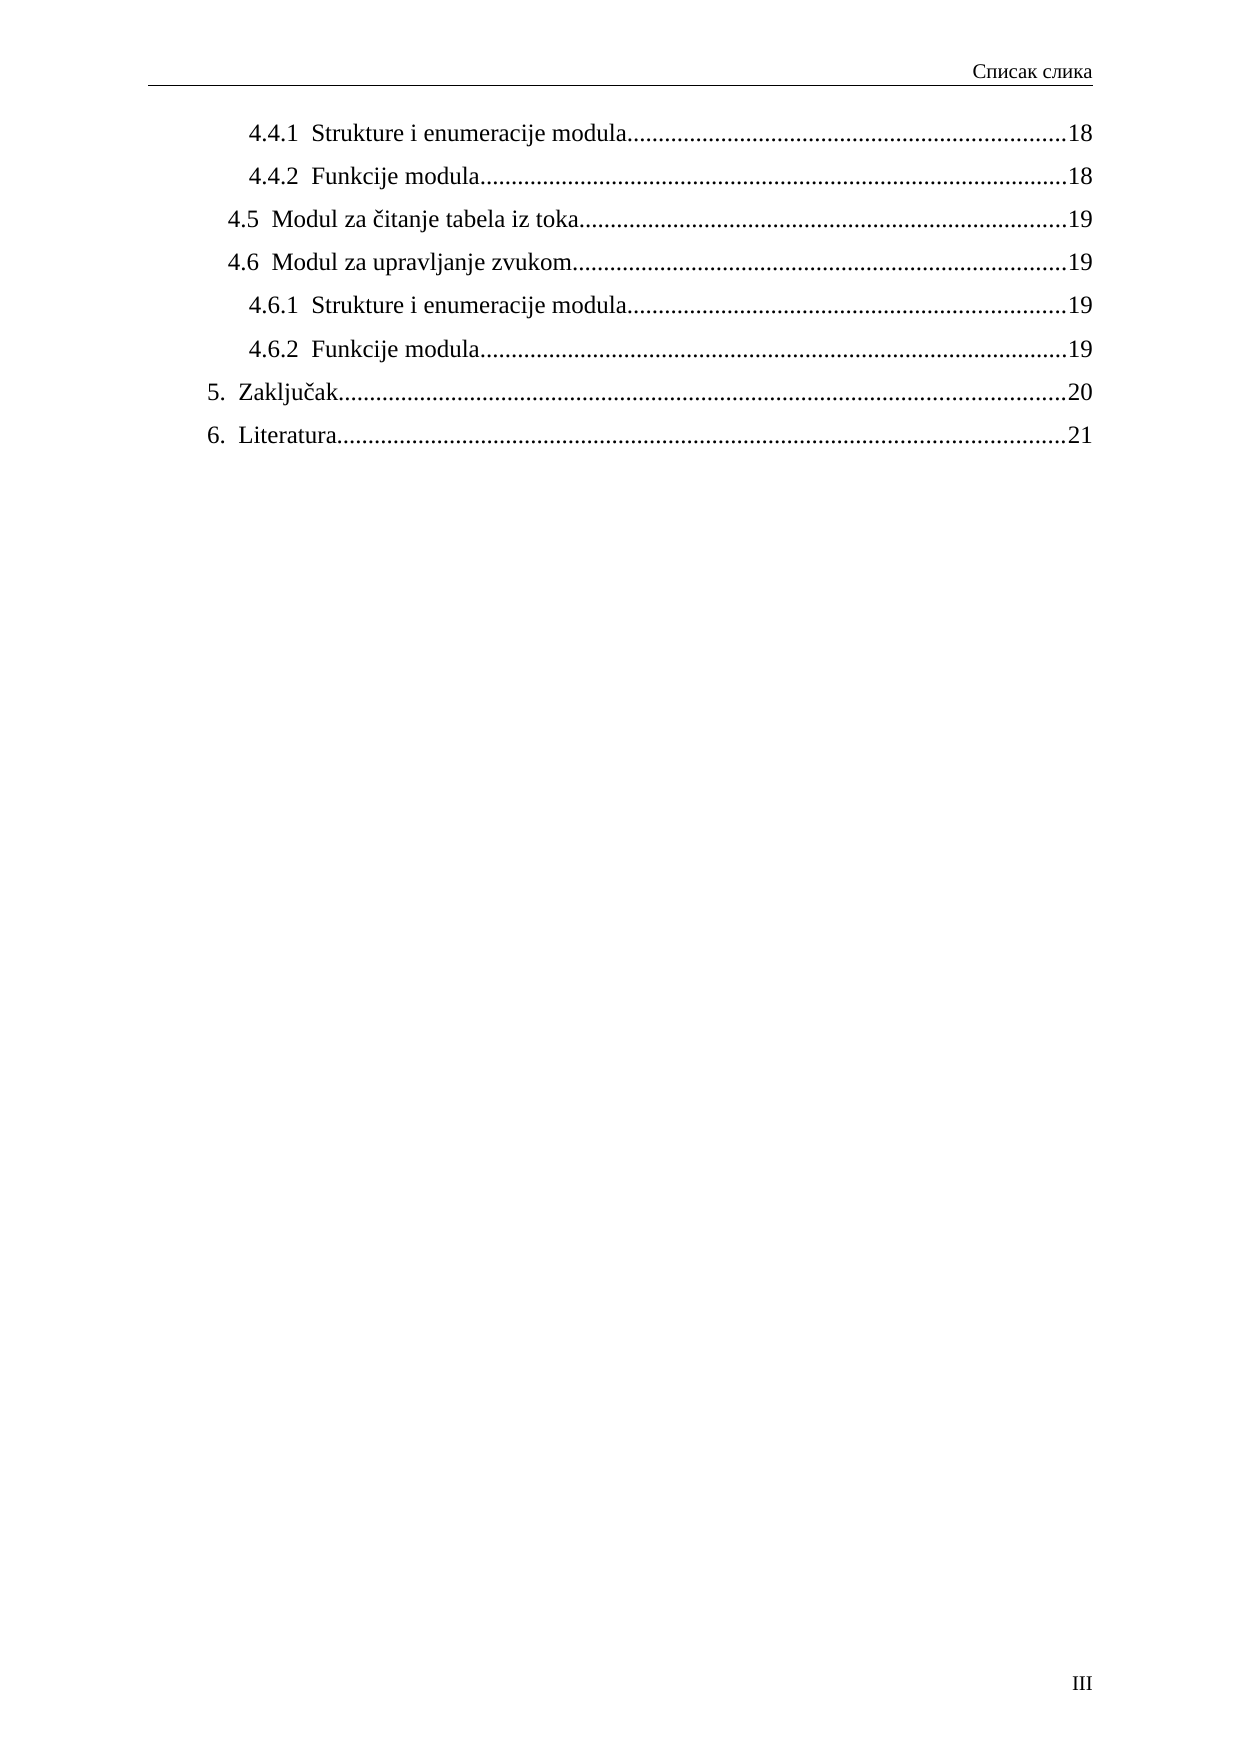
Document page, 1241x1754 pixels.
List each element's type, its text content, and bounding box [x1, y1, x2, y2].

text 4.4.2 Funkcije modula 18 [189, 161, 1093, 190]
text 6. Literatura 21 [148, 420, 1093, 449]
text 4.6 Modul za upravljanje zvukom 19 [168, 247, 1093, 276]
text 5. Zaključak 20 [148, 377, 1093, 406]
text 4.6.2 Funkcije modula 19 [189, 334, 1093, 362]
text 4.5 Modul za čitanje tabela iz toka 19 [168, 204, 1093, 233]
text 4.4.1 Strukture i enumeracije modula 18 [189, 118, 1093, 147]
text 4.6.1 Strukture i enumeracije modula 19 [189, 291, 1093, 319]
